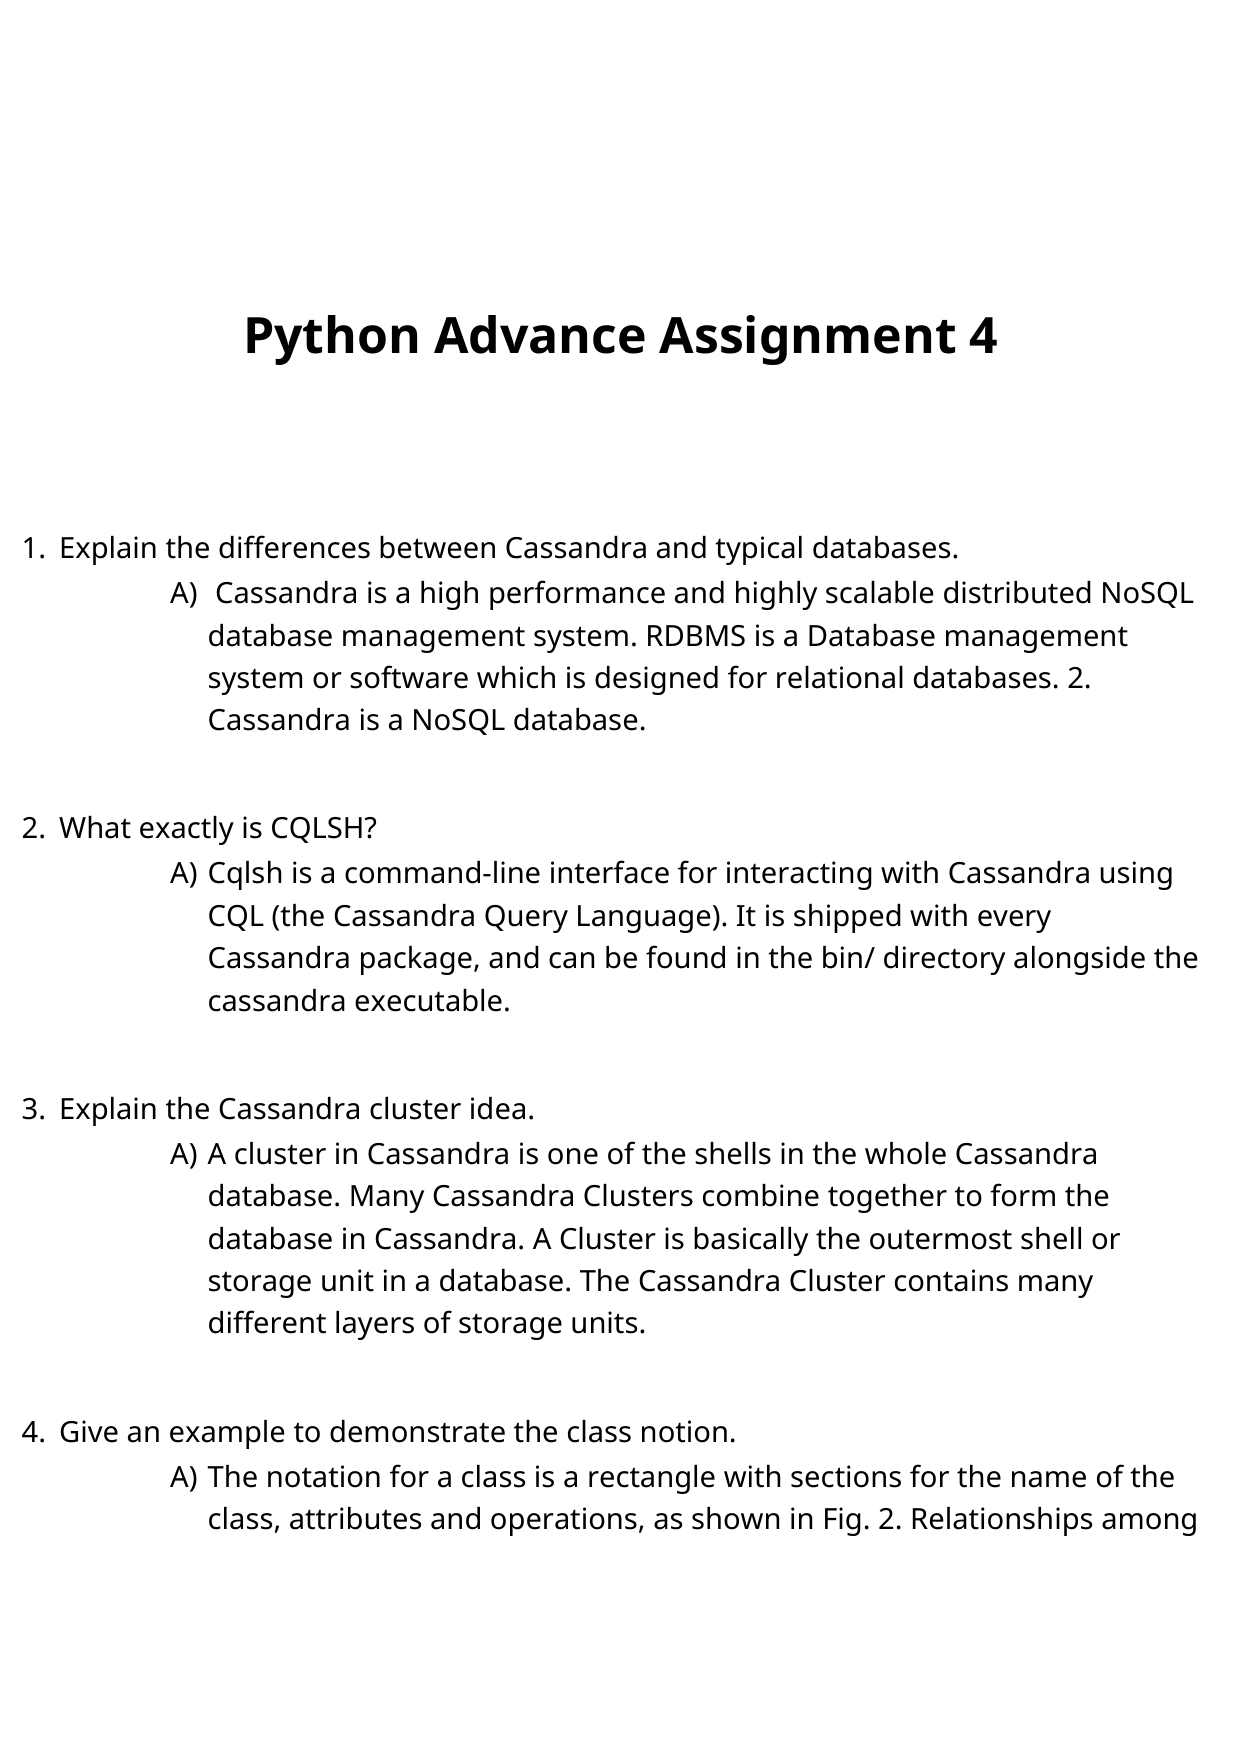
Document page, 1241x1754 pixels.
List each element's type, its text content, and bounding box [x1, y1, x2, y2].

list The notation for a class is a rectangle with sections for the name of the class, attributes and operations, as shown in Fig. 2. Relationships among [170, 1456, 1203, 1538]
list Give an example to demonstrate the class notion. [21, 1411, 1203, 1451]
list A cluster in Cassandra is one of the shells in the whole Cassandra database. Many Cassandra Clusters combine together to form the database in Cassandra. A Cluster is basically the outermost shell or storage unit in a database. The Cassandra Cluster contains many different layers of storage units. [170, 1133, 1203, 1342]
list Cqlsh is a command-line interface for interacting with Cassandra using CQL (the Cassandra Query Language). It is shipped with every Cassandra package, and can be found in the bin/ directory alongside the cassandra executable. [170, 853, 1203, 1020]
list What exactly is CQLSH? [21, 808, 1203, 847]
list Explain the Cassandra cluster idea. [21, 1088, 1203, 1128]
text Python Advance Assignment 4 [59, 301, 1195, 369]
list Cassandra is a high performance and highly scalable distributed NoSQL database management system. RDBMS is a Database management system or software which is designed for relational databases. 2. Cassandra is a NoSQL database. [170, 572, 1203, 739]
list Explain the differences between Cassandra and typical databases. [21, 527, 1203, 567]
